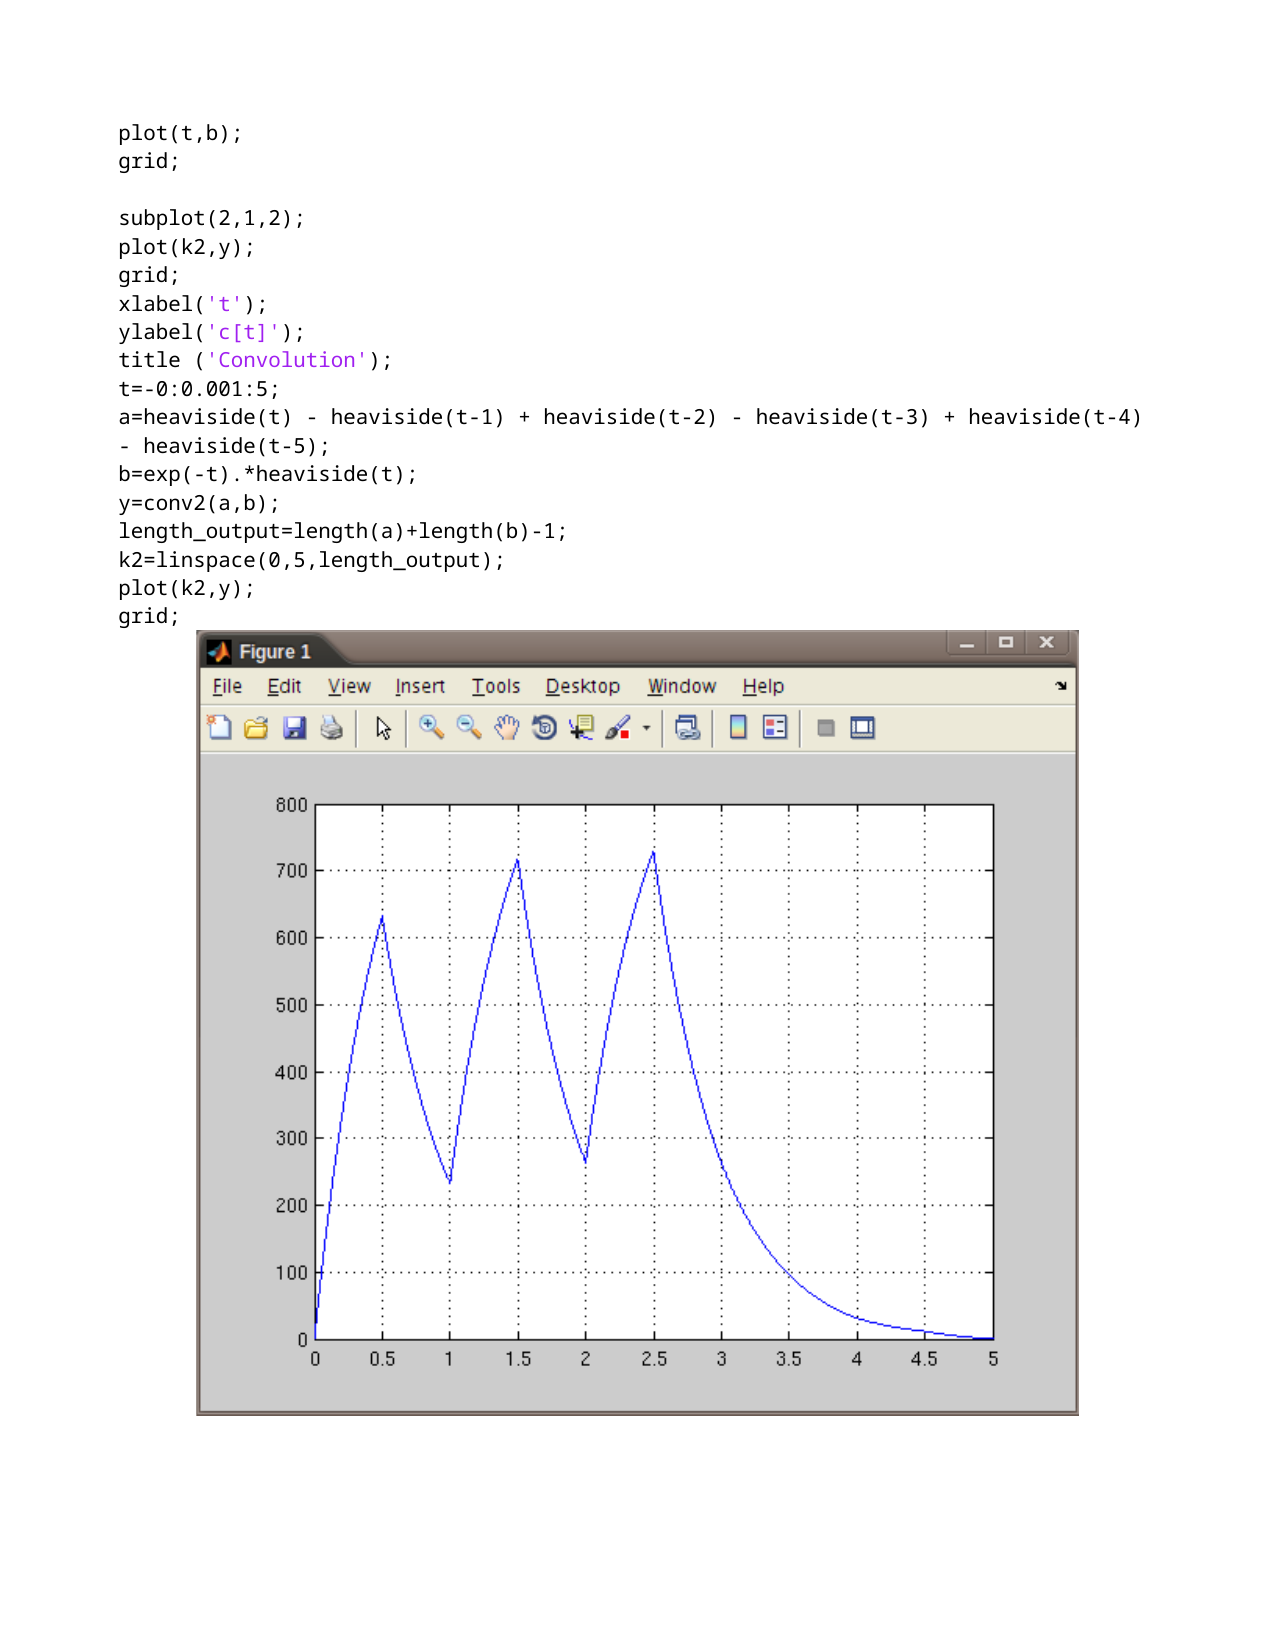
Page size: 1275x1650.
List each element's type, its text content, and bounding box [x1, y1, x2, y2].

text plot(k2,y); [118, 573, 1157, 602]
text length_output=length(a)+length(b)-1; [118, 516, 1157, 545]
text title ('Convolution'); [118, 346, 1157, 374]
text plot(k2,y); [118, 232, 1157, 260]
text xlabel('t'); [118, 289, 1157, 317]
text ylabel('c[t]'); [118, 317, 1157, 346]
text grid; [118, 602, 1157, 630]
text subplot(2,1,2); [118, 203, 1157, 232]
text t=-0:0.001:5; [118, 374, 1157, 402]
text a=heaviside(t) - heaviside(t-1) + heaviside(t-2) - heaviside(t-3) + heaviside(t-4) - heaviside(t-5); [118, 402, 1157, 459]
text b=exp(-t).*heaviside(t); [118, 459, 1157, 488]
picture [196, 630, 1079, 1416]
text k2=linspace(0,5,length_output); [118, 545, 1157, 573]
text y=conv2(a,b); [118, 488, 1157, 516]
text grid; [118, 260, 1157, 289]
text grid; [118, 147, 1157, 175]
text plot(t,b); [118, 118, 1157, 147]
